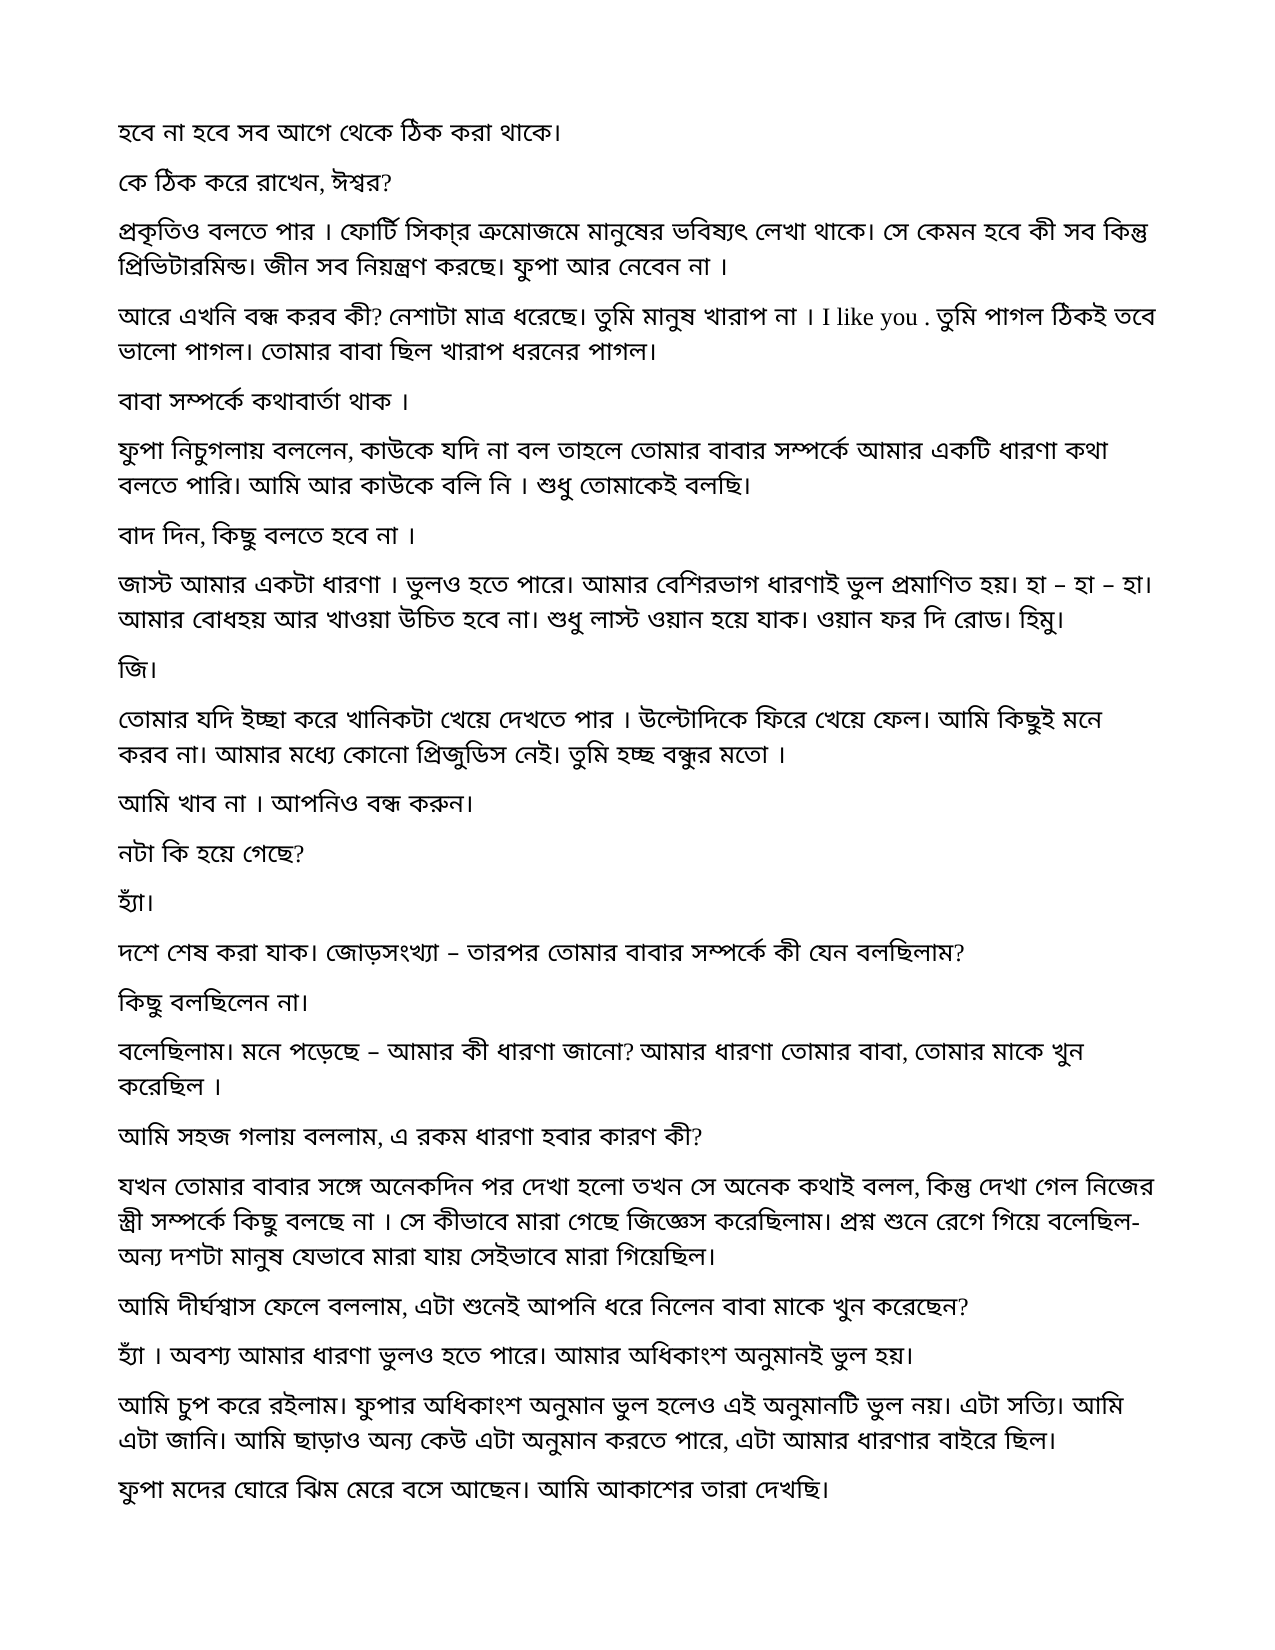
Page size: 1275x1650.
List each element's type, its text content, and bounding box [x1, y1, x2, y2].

text হবে না হবে সব আগে থেকে ঠিক করা থাকে। [118, 118, 1157, 147]
text হ্যাঁ । অবশ্য আমার ধারণা ভুলও হতে পারে। আমার অধিকাংশ অনুমানই ভুল হয়। [766, 1341, 1157, 1371]
text কে ঠিক করে রাখেন, ঈশ্বর? [118, 168, 1157, 197]
text বলেছিলাম। মনে পড়েছে – আমার কী ধারণা জানো? আমার ধারণা তোমার বাবা, তোমার মাকে খুন করেছিল । [118, 1037, 1157, 1102]
text তোমার যদি ইচ্ছা করে খানিকটা খেয়ে দেখতে পার । উল্টোদিকে ফিরে খেয়ে ফেল। আমি কিছুই মনে করব না। আমার মধ্যে কোনো প্রিজুডিস নেই। তুমি হচ্ছ বন্ধুর মতো । [118, 705, 1157, 769]
text আমি চুপ করে রইলাম। ফুপার অধিকাংশ অনুমান ভুল হলেও এই অনুমানটি ভুল নয়। এটা সত্যি। আমি এটা জানি। আমি ছাড়াও অন্য কেউ এটা অনুমান করতে পারে, এটা আমার ধারণার বাইরে ছিল। [118, 1391, 1157, 1455]
text আমি দীর্ঘশ্বাস ফেলে বললাম, এটা শুনেই আপনি ধরে নিলেন বাবা মাকে খুন করেছেন? [118, 1292, 1157, 1321]
text নটা কি হয়ে গেছে? [118, 839, 1157, 868]
text হ্যাঁ । অবশ্য আমার ধারণা ভুলও হতে পারে। আমার অধিকাংশ অনুমানই ভুল হয়। [118, 1341, 818, 1371]
text ফুপা নিচুগলায় বললেন, কাউকে যদি না বল তাহলে তোমার বাবার সম্পর্কে আমার একটি ধারণা কথা বলতে পারি। আমি আর কাউকে বলি নি । শুধু তোমাকেই বলছি। [118, 436, 1157, 501]
text বাদ দিন, কিছু বলতে হবে না । [118, 521, 1157, 550]
text আমি সহজ গলায় বললাম, এ রকম ধারণা হবার কারণ কী? [118, 1122, 1157, 1151]
text আমি খাব না । আপনিও বন্ধ করুন। [118, 789, 1157, 818]
text প্রকৃতিও বলতে পার । ফোর্টি সিকা্র ত্রুমোজমে মানুষের ভবিষ্যৎ লেখা থাকে। সে কেমন হবে কী সব কিন্তু প্রিভিটারমিন্ড। জীন সব নিয়ন্ত্রণ করছে। ফুপা আর নেবেন না । [118, 217, 1157, 282]
text দশে শেষ করা যাক। জোড়সংখ্যা – তারপর তোমার বাবার সম্পর্কে কী যেন বলছিলাম? [118, 938, 1157, 967]
text আরে এখনি বন্ধ করব কী? নেশাটা মাত্র ধরেছে। তুমি মানুষ খারাপ না । I like you . তুমি পাগল ঠিকই তবে ভালো পাগল। তোমার বাবা ছিল খারাপ ধরনের পাগল। [118, 302, 1157, 366]
text জাস্ট আমার একটা ধারণা । ভুলও হতে পারে। আমার বেশিরভাগ ধারণাই ভুল প্রমাণিত হয়। হা – হা – হা। আমার বোধহয় আর খাওয়া উচিত হবে না। শুধু লাস্ট ওয়ান হয়ে যাক। ওয়ান ফর দি রোড। হিমু। [118, 571, 1157, 635]
text যখন তোমার বাবার সঙ্গে অনেকদিন পর দেখা হলো তখন সে অনেক কথাই বলল, কিন্তু দেখা গেল নিজের স্ত্রী সম্পর্কে কিছু বলছে না । সে কীভাবে মারা গেছে জিজ্ঞেস করেছিলাম। প্রশ্ন শুনে রেগে গিয়ে বলেছিল- অন্য দশটা মানুষ যেভাবে মারা যায় সেইভাবে মারা গিয়েছিল। [118, 1172, 1157, 1271]
text জি। [118, 655, 1157, 684]
text বাবা সম্পর্কে কথাবার্তা থাক । [118, 387, 1157, 416]
text হ্যাঁ। [118, 889, 1157, 918]
text ফুপা মদের ঘোরে ঝিম মেরে বসে আছেন। আমি আকাশের তারা দেখছি। [118, 1476, 1157, 1505]
text কিছু বলছিলেন না। [118, 988, 1157, 1017]
